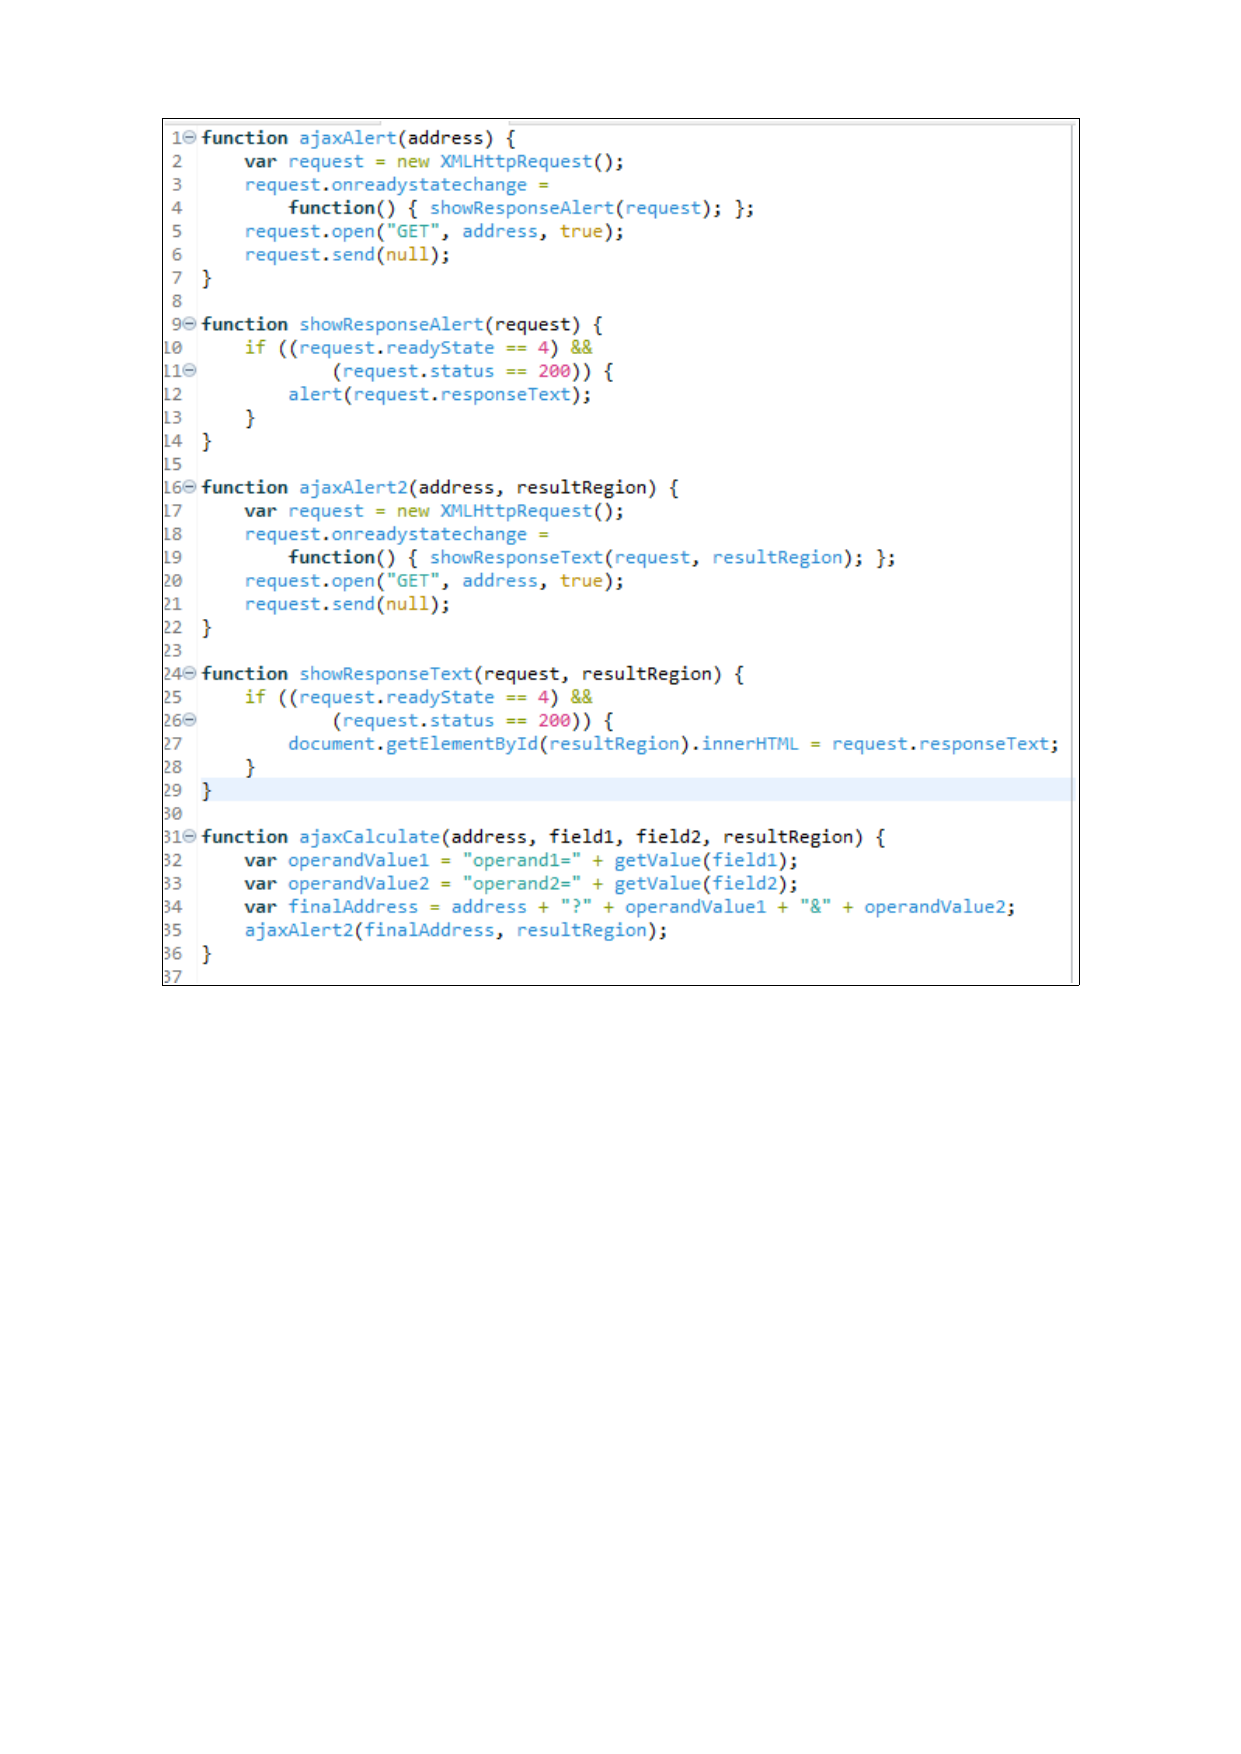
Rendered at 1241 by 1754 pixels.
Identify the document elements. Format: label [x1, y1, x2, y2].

picture [164, 121, 1076, 983]
